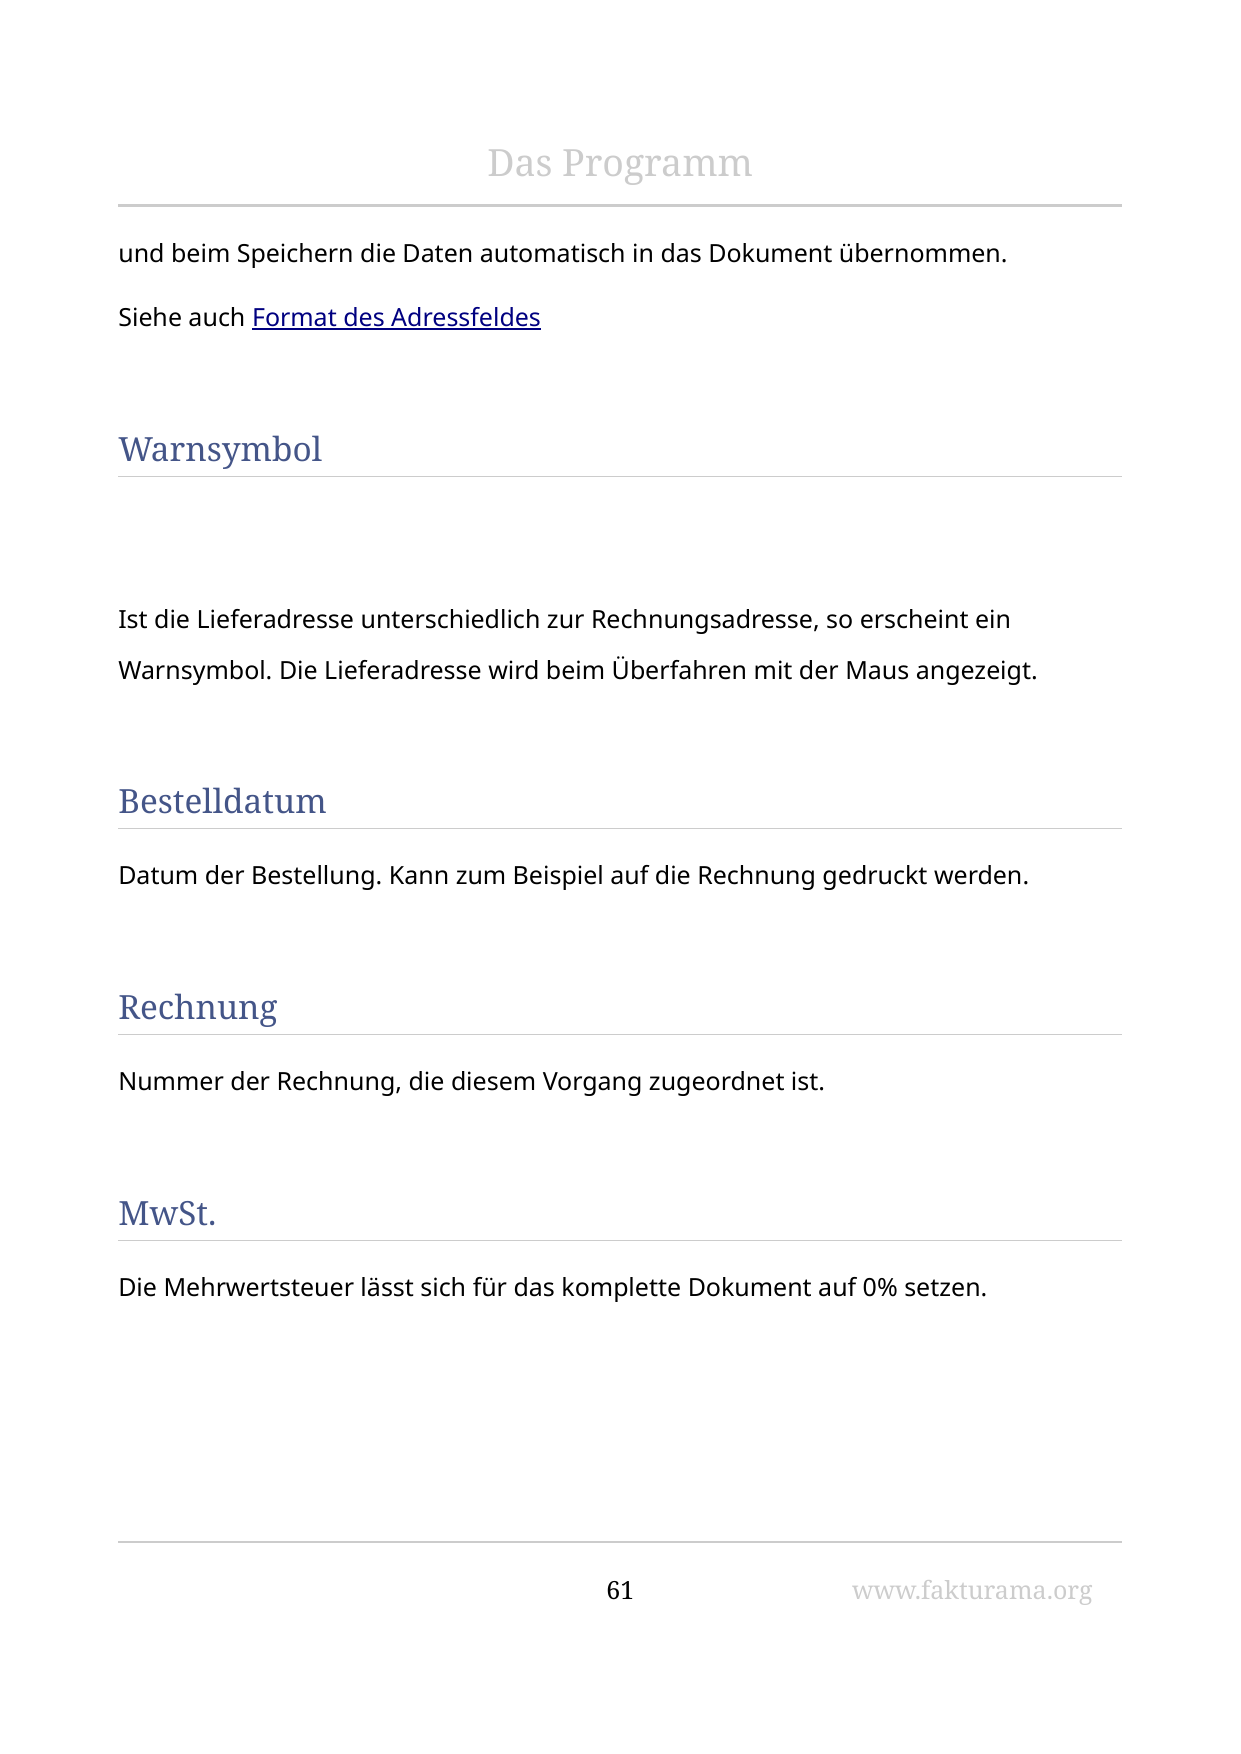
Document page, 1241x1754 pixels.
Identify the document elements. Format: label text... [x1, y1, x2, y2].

subtitle Rechnung [118, 984, 1122, 1034]
subtitle MwSt. [118, 1190, 1122, 1240]
text Die Mehrwertsteuer lässt sich für das komplette Dokument auf 0% setzen. [118, 1269, 1122, 1303]
text Siehe auch Format des Adressfeldes [118, 300, 1122, 334]
text Nummer der Rechnung, die diesem Vorgang zugeordnet ist. [118, 1064, 1122, 1098]
subtitle Warnsymbol [118, 426, 1122, 476]
text Datum der Bestellung. Kann zum Beispiel auf die Rechnung gedruckt werden. [118, 858, 1122, 892]
subtitle Bestelldatum [118, 778, 1122, 828]
text und beim Speichern die Daten automatisch in das Dokument übernommen. [118, 236, 1122, 270]
text Ist die Lieferadresse unterschiedlich zur Rechnungsadresse, so erscheint ein Warnsymbol. Die Lieferadresse wird beim Überfahren mit der Maus angezeigt. [118, 601, 1122, 686]
